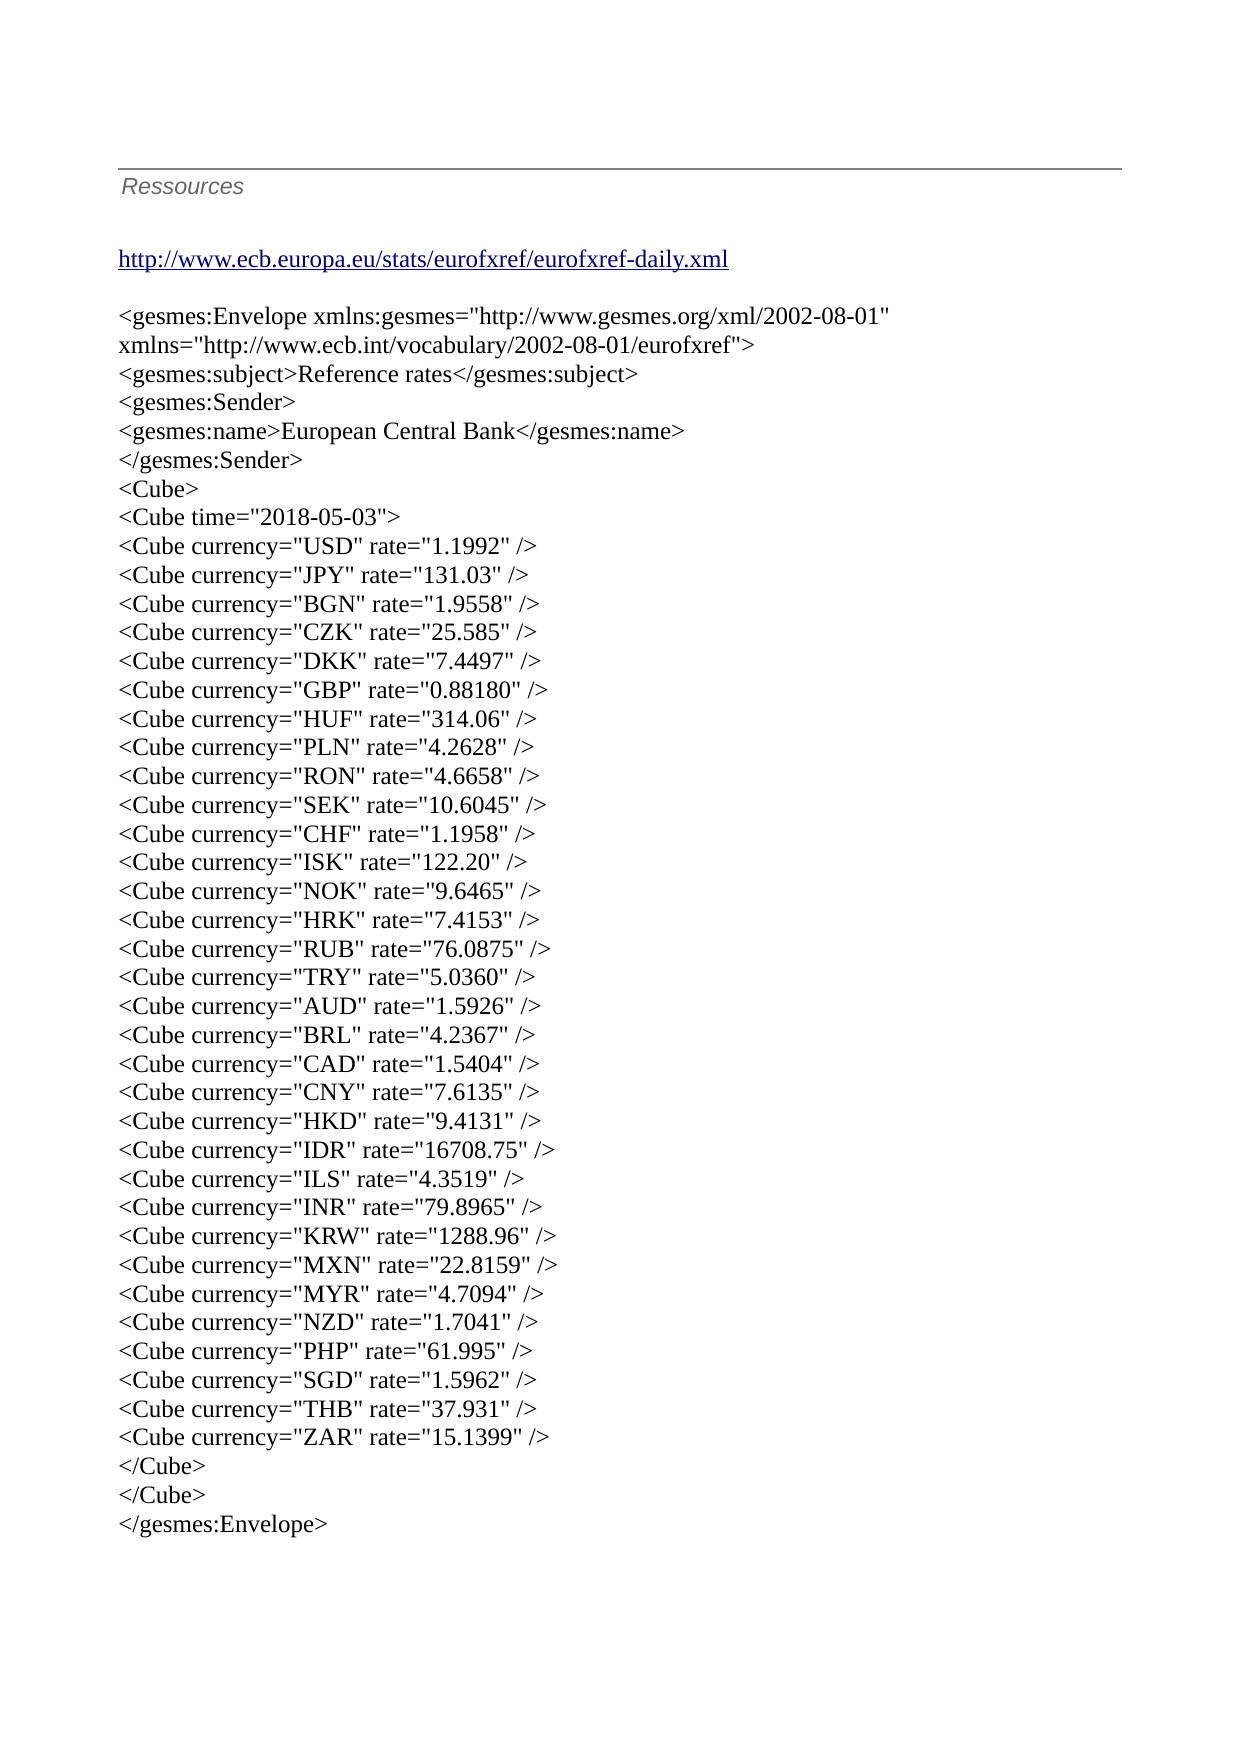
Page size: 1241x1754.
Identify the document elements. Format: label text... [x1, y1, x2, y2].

subtitle Ressources [118, 170, 1122, 202]
text <Cube currency="USD" rate="1.1992" /> [118, 531, 1122, 560]
text <Cube currency="CNY" rate="7.6135" /> [118, 1077, 1122, 1106]
text <gesmes:Sender> [118, 387, 1122, 416]
text </gesmes:Envelope> [118, 1509, 1122, 1537]
text <Cube currency="CHF" rate="1.1958" /> [118, 819, 1122, 847]
text http://www.ecb.europa.eu/stats/eurofxref/eurofxref-daily.xml [118, 244, 1122, 272]
text <Cube currency="IDR" rate="16708.75" /> [118, 1135, 1122, 1164]
text <Cube currency="SEK" rate="10.6045" /> [118, 790, 1122, 819]
text <Cube currency="BRL" rate="4.2367" /> [118, 1020, 1122, 1049]
text <Cube currency="JPY" rate="131.03" /> [118, 560, 1122, 589]
text <Cube currency="RUB" rate="76.0875" /> [118, 934, 1122, 962]
text <Cube currency="THB" rate="37.931" /> [118, 1394, 1122, 1422]
text <Cube currency="SGD" rate="1.5962" /> [118, 1365, 1122, 1394]
text </Cube> [118, 1480, 1122, 1509]
text <Cube currency="DKK" rate="7.4497" /> [118, 646, 1122, 675]
text <Cube currency="RON" rate="4.6658" /> [118, 761, 1122, 790]
text <Cube currency="MYR" rate="4.7094" /> [118, 1279, 1122, 1307]
text <Cube time="2018-05-03"> [118, 502, 1122, 531]
text <Cube currency="PHP" rate="61.995" /> [118, 1336, 1122, 1365]
text <Cube currency="TRY" rate="5.0360" /> [118, 962, 1122, 991]
text <Cube currency="AUD" rate="1.5926" /> [118, 991, 1122, 1020]
text <Cube currency="MXN" rate="22.8159" /> [118, 1250, 1122, 1279]
text <Cube currency="INR" rate="79.8965" /> [118, 1192, 1122, 1221]
text <gesmes:name>European Central Bank</gesmes:name> [118, 416, 1122, 445]
text <Cube currency="ZAR" rate="15.1399" /> [118, 1422, 1122, 1451]
text <Cube currency="HUF" rate="314.06" /> [118, 704, 1122, 732]
text <Cube currency="GBP" rate="0.88180" /> [118, 675, 1122, 704]
text <Cube currency="HKD" rate="9.4131" /> [118, 1106, 1122, 1135]
text <Cube currency="PLN" rate="4.2628" /> [118, 732, 1122, 761]
text <Cube> [118, 474, 1122, 502]
text <Cube currency="KRW" rate="1288.96" /> [118, 1221, 1122, 1250]
text <Cube currency="ILS" rate="4.3519" /> [118, 1164, 1122, 1192]
text </gesmes:Sender> [118, 445, 1122, 474]
text <gesmes:subject>Reference rates</gesmes:subject> [118, 359, 1122, 387]
text <gesmes:Envelope xmlns:gesmes="http://www.gesmes.org/xml/2002-08-01" xmlns="http://www.ecb.int/vocabulary/2002-08-01/eurofxref"> [118, 301, 1122, 359]
text <Cube currency="HRK" rate="7.4153" /> [118, 905, 1122, 934]
text <Cube currency="NOK" rate="9.6465" /> [118, 876, 1122, 905]
text <Cube currency="NZD" rate="1.7041" /> [118, 1307, 1122, 1336]
text <Cube currency="CZK" rate="25.585" /> [118, 617, 1122, 646]
text </Cube> [118, 1451, 1122, 1480]
text <Cube currency="ISK" rate="122.20" /> [118, 847, 1122, 876]
text <Cube currency="CAD" rate="1.5404" /> [118, 1049, 1122, 1077]
text <Cube currency="BGN" rate="1.9558" /> [118, 589, 1122, 617]
